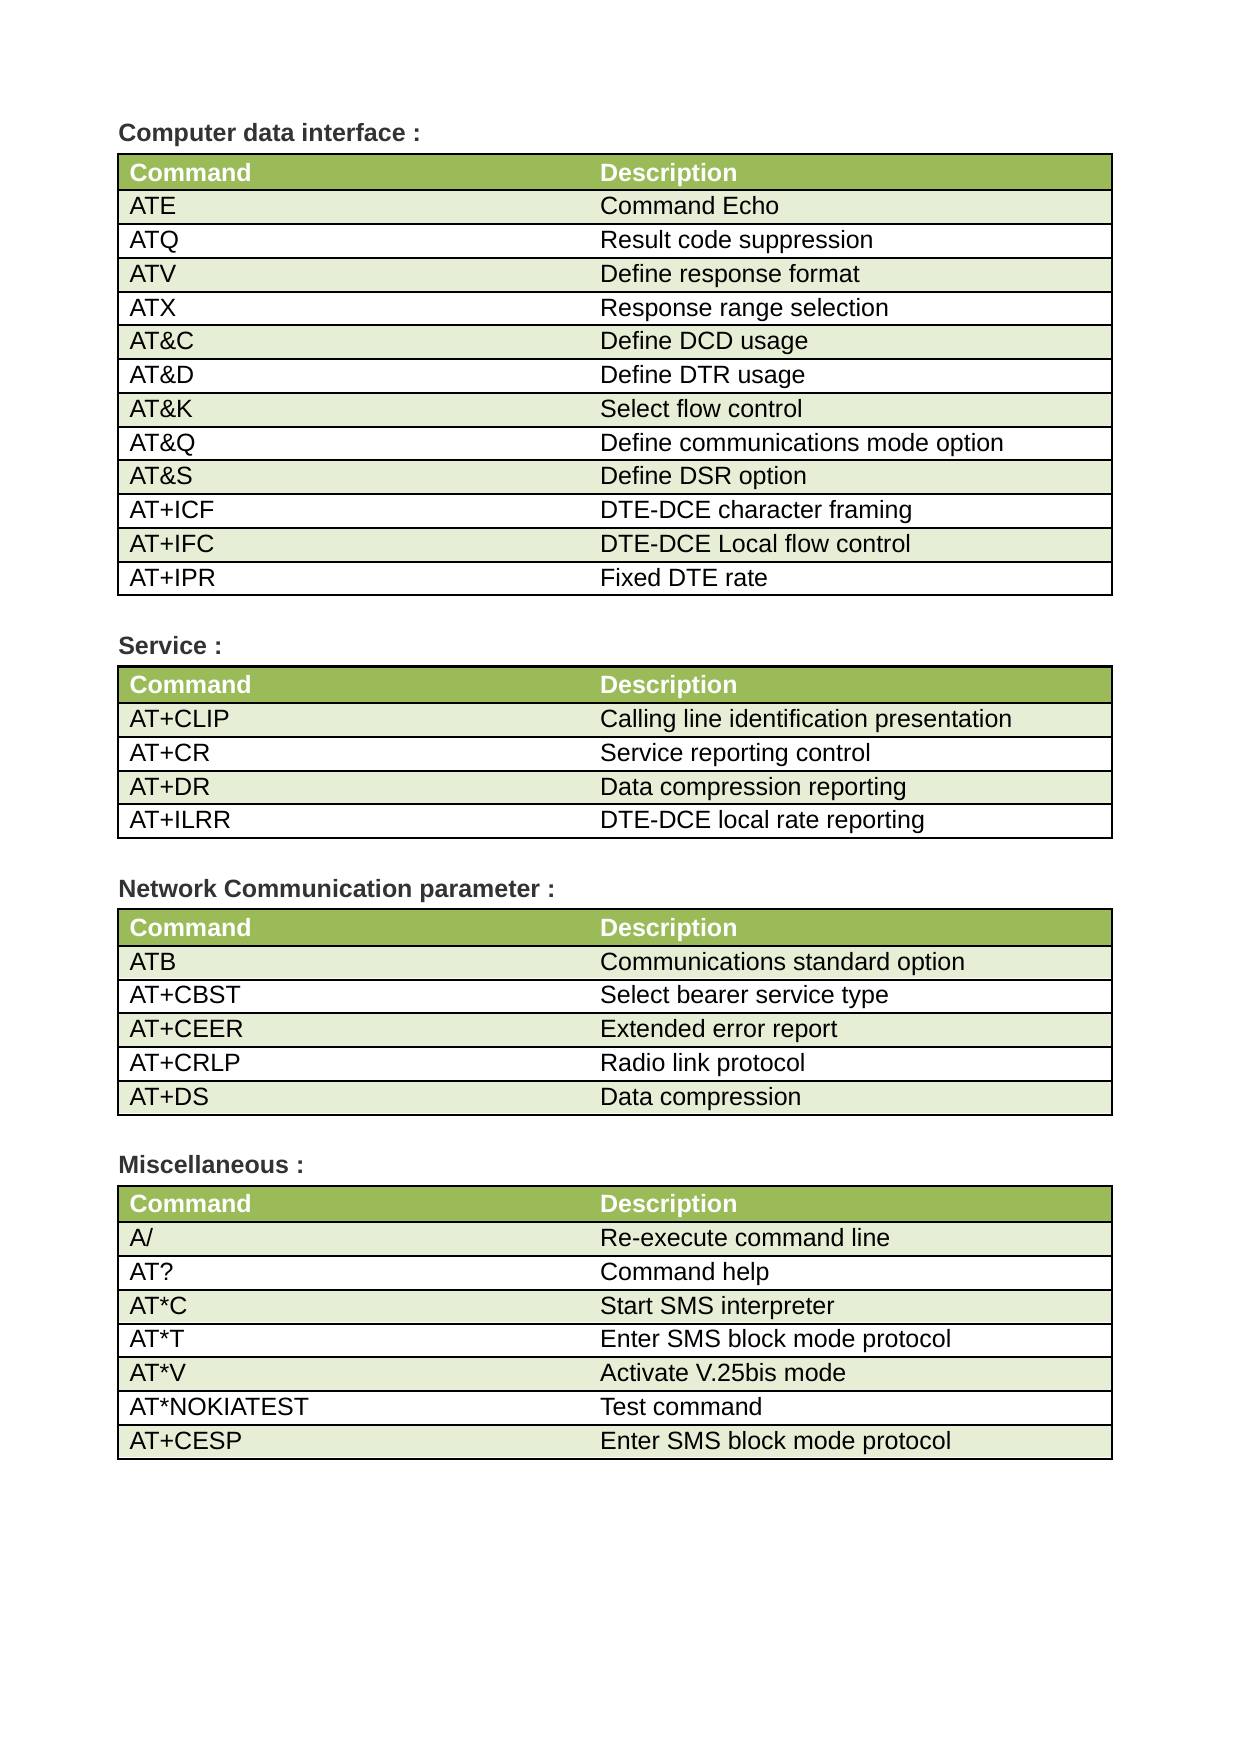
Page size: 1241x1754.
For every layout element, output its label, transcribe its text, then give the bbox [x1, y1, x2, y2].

table_cell Select bearer service type [600, 981, 1111, 1012]
table_header Description [600, 910, 1111, 945]
table_cell Extended error report [600, 1014, 1111, 1046]
table_cell A/ [119, 1223, 600, 1255]
table_cell AT*C [119, 1291, 600, 1322]
table_cell Define DSR option [600, 461, 1111, 493]
table_header Description [600, 1187, 1111, 1221]
table_cell Result code suppression [600, 225, 1111, 257]
table_cell AT*NOKIATEST [119, 1392, 600, 1424]
text Miscellaneous : [118, 1150, 1122, 1179]
table_cell Service reporting control [600, 738, 1111, 769]
table_cell AT+ICF [119, 495, 600, 527]
table_cell AT+ILRR [119, 805, 600, 837]
table_cell ATX [119, 293, 600, 324]
table_cell AT&D [119, 360, 600, 392]
table_cell AT+CEER [119, 1014, 600, 1046]
table_cell AT+CR [119, 738, 600, 769]
table_cell Command Echo [600, 191, 1111, 223]
table_cell DTE-DCE character framing [600, 495, 1111, 527]
table_cell AT&K [119, 394, 600, 426]
table_cell AT+CBST [119, 981, 600, 1012]
table_cell Enter SMS block mode protocol [600, 1325, 1111, 1356]
table_cell Enter SMS block mode protocol [600, 1426, 1111, 1457]
table_cell Data compression [600, 1082, 1111, 1113]
table_cell DTE-DCE local rate reporting [600, 805, 1111, 837]
table_cell AT+IPR [119, 563, 600, 594]
table_header Command [119, 668, 600, 702]
table_cell AT&Q [119, 428, 600, 459]
table_cell Select flow control [600, 394, 1111, 426]
table_cell Start SMS interpreter [600, 1291, 1111, 1322]
table_cell DTE-DCE Local flow control [600, 529, 1111, 561]
table_cell Test command [600, 1392, 1111, 1424]
table_cell Define DCD usage [600, 326, 1111, 358]
table_header Command [119, 155, 600, 189]
table_cell AT+DR [119, 772, 600, 803]
table_header Description [600, 155, 1111, 189]
table_cell ATV [119, 259, 600, 291]
table_header Command [119, 910, 600, 945]
table_cell ATQ [119, 225, 600, 257]
table_cell AT&S [119, 461, 600, 493]
table_cell Command help [600, 1257, 1111, 1289]
text Service : [118, 631, 1122, 659]
table_cell AT+DS [119, 1082, 600, 1113]
table_header Description [600, 668, 1111, 702]
table_cell AT+IFC [119, 529, 600, 561]
table_cell Activate V.25bis mode [600, 1358, 1111, 1390]
table_cell AT&C [119, 326, 600, 358]
table_cell Define response format [600, 259, 1111, 291]
table_cell Define DTR usage [600, 360, 1111, 392]
table_header Command [119, 1187, 600, 1221]
table_cell ATB [119, 947, 600, 978]
table_cell Data compression reporting [600, 772, 1111, 803]
table_cell Define communications mode option [600, 428, 1111, 459]
table_cell AT? [119, 1257, 600, 1289]
table_cell Re-execute command line [600, 1223, 1111, 1255]
table_cell AT+CRLP [119, 1048, 600, 1080]
table_cell Radio link protocol [600, 1048, 1111, 1080]
text Computer data interface : [118, 118, 1122, 147]
table_cell AT*T [119, 1325, 600, 1356]
table_cell AT+CLIP [119, 704, 600, 736]
table_cell Communications standard option [600, 947, 1111, 978]
table_cell Response range selection [600, 293, 1111, 324]
text Network Communication parameter : [118, 873, 1122, 902]
table_cell AT*V [119, 1358, 600, 1390]
table_cell ATE [119, 191, 600, 223]
table_cell Calling line identification presentation [600, 704, 1111, 736]
table_cell Fixed DTE rate [600, 563, 1111, 594]
table_cell AT+CESP [119, 1426, 600, 1457]
